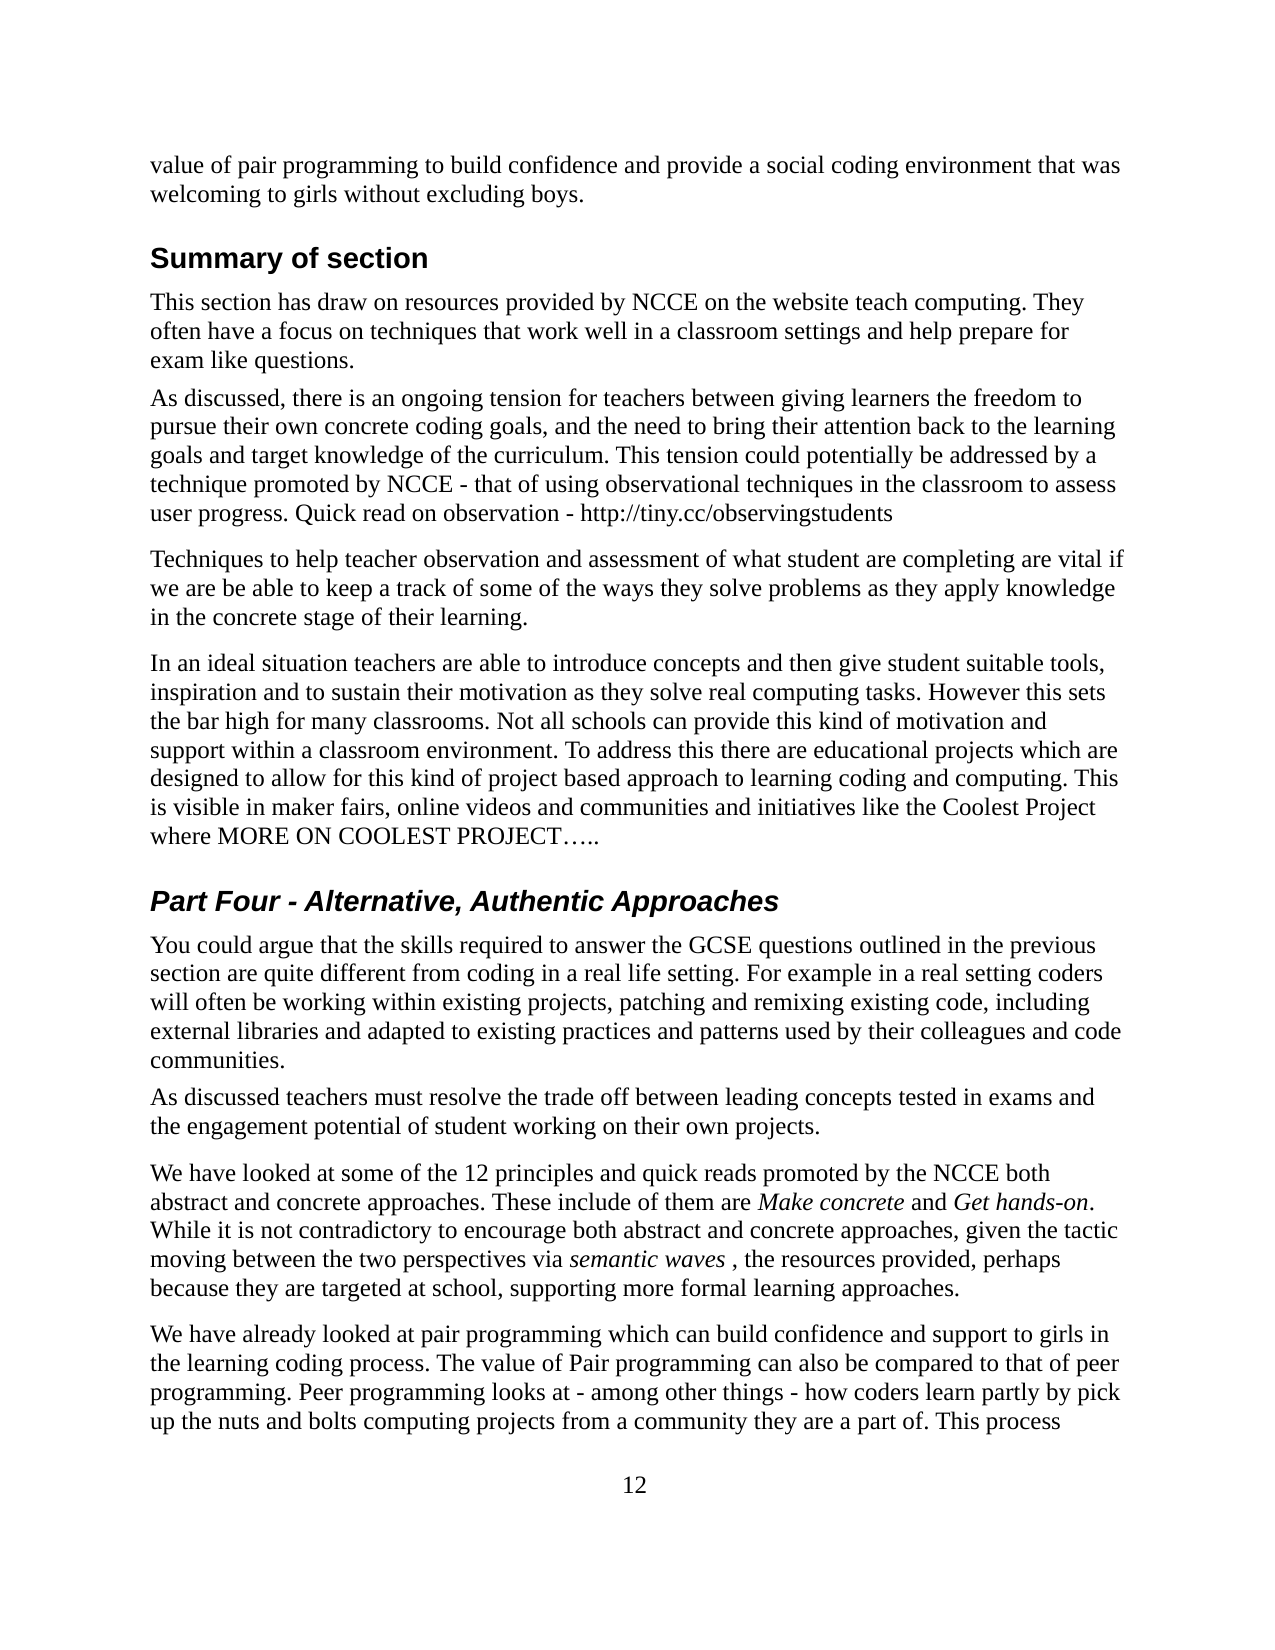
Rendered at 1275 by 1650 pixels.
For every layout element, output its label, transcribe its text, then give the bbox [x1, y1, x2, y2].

text You could argue that the skills required to answer the GCSE questions outlined in the previous section are quite different from coding in a real life setting. For example in a real setting coders will often be working within existing projects, patching and remixing existing code, including external libraries and adapted to existing practices and patterns used by their colleagues and code communities. [150, 930, 1125, 1073]
text value of pair programming to build confidence and provide a social coding environment that was welcoming to girls without excluding boys. [150, 150, 1125, 207]
text In an ideal situation teachers are able to introduce concepts and then give student suitable tools, inspiration and to sustain their motivation as they solve real computing tasks. However this sets the bar high for many classrooms. Not all schools can provide this kind of motivation and support within a classroom environment. To address this there are educational projects which are designed to allow for this kind of project based approach to learning coding and computing. This is visible in maker fairs, online videos and communities and initiatives like the Coolest Project where MORE ON COOLEST PROJECT….. [150, 648, 1125, 850]
text We have looked at some of the 12 principles and quick reads promoted by the NCCE both abstract and concrete approaches. These include of them are Make concrete and Get hands-on. While it is not contradictory to encourage both abstract and concrete approaches, given the tactic moving between the two perspectives via semantic waves , the resources provided, perhaps because they are targeted at school, supporting more formal learning approaches. [150, 1158, 1125, 1302]
subtitle Part Four - Alternative, Authentic Approaches [150, 884, 1125, 917]
text We have already looked at pair programming which can build confidence and support to girls in the learning coding process. The value of Pair programming can also be compared to that of peer programming. Peer programming looks at - among other things - how coders learn partly by pick up the nuts and bolts computing projects from a community they are a part of. This process [150, 1319, 1125, 1434]
text This section has draw on resources provided by NCCE on the website teach computing. They often have a focus on techniques that work well in a classroom settings and help prepare for exam like questions. [150, 287, 1125, 374]
text As discussed teachers must resolve the trade off between leading concepts tested in exams and the engagement potential of student working on their own projects. [150, 1082, 1125, 1140]
subtitle Summary of section [150, 241, 1125, 275]
text Techniques to help teacher observation and assessment of what student are completing are vital if we are be able to keep a track of some of the ways they solve problems as they apply knowledge in the concrete stage of their learning. [150, 544, 1125, 631]
text As discussed, there is an ongoing tension for teachers between giving learners the freedom to pursue their own concrete coding goals, and the need to bring their attention back to the learning goals and target knowledge of the curriculum. This tension could potentially be addressed by a technique promoted by NCCE - that of using observational techniques in the classroom to assess user progress. Quick read on observation - http://tiny.cc/observingstudents [150, 383, 1125, 526]
